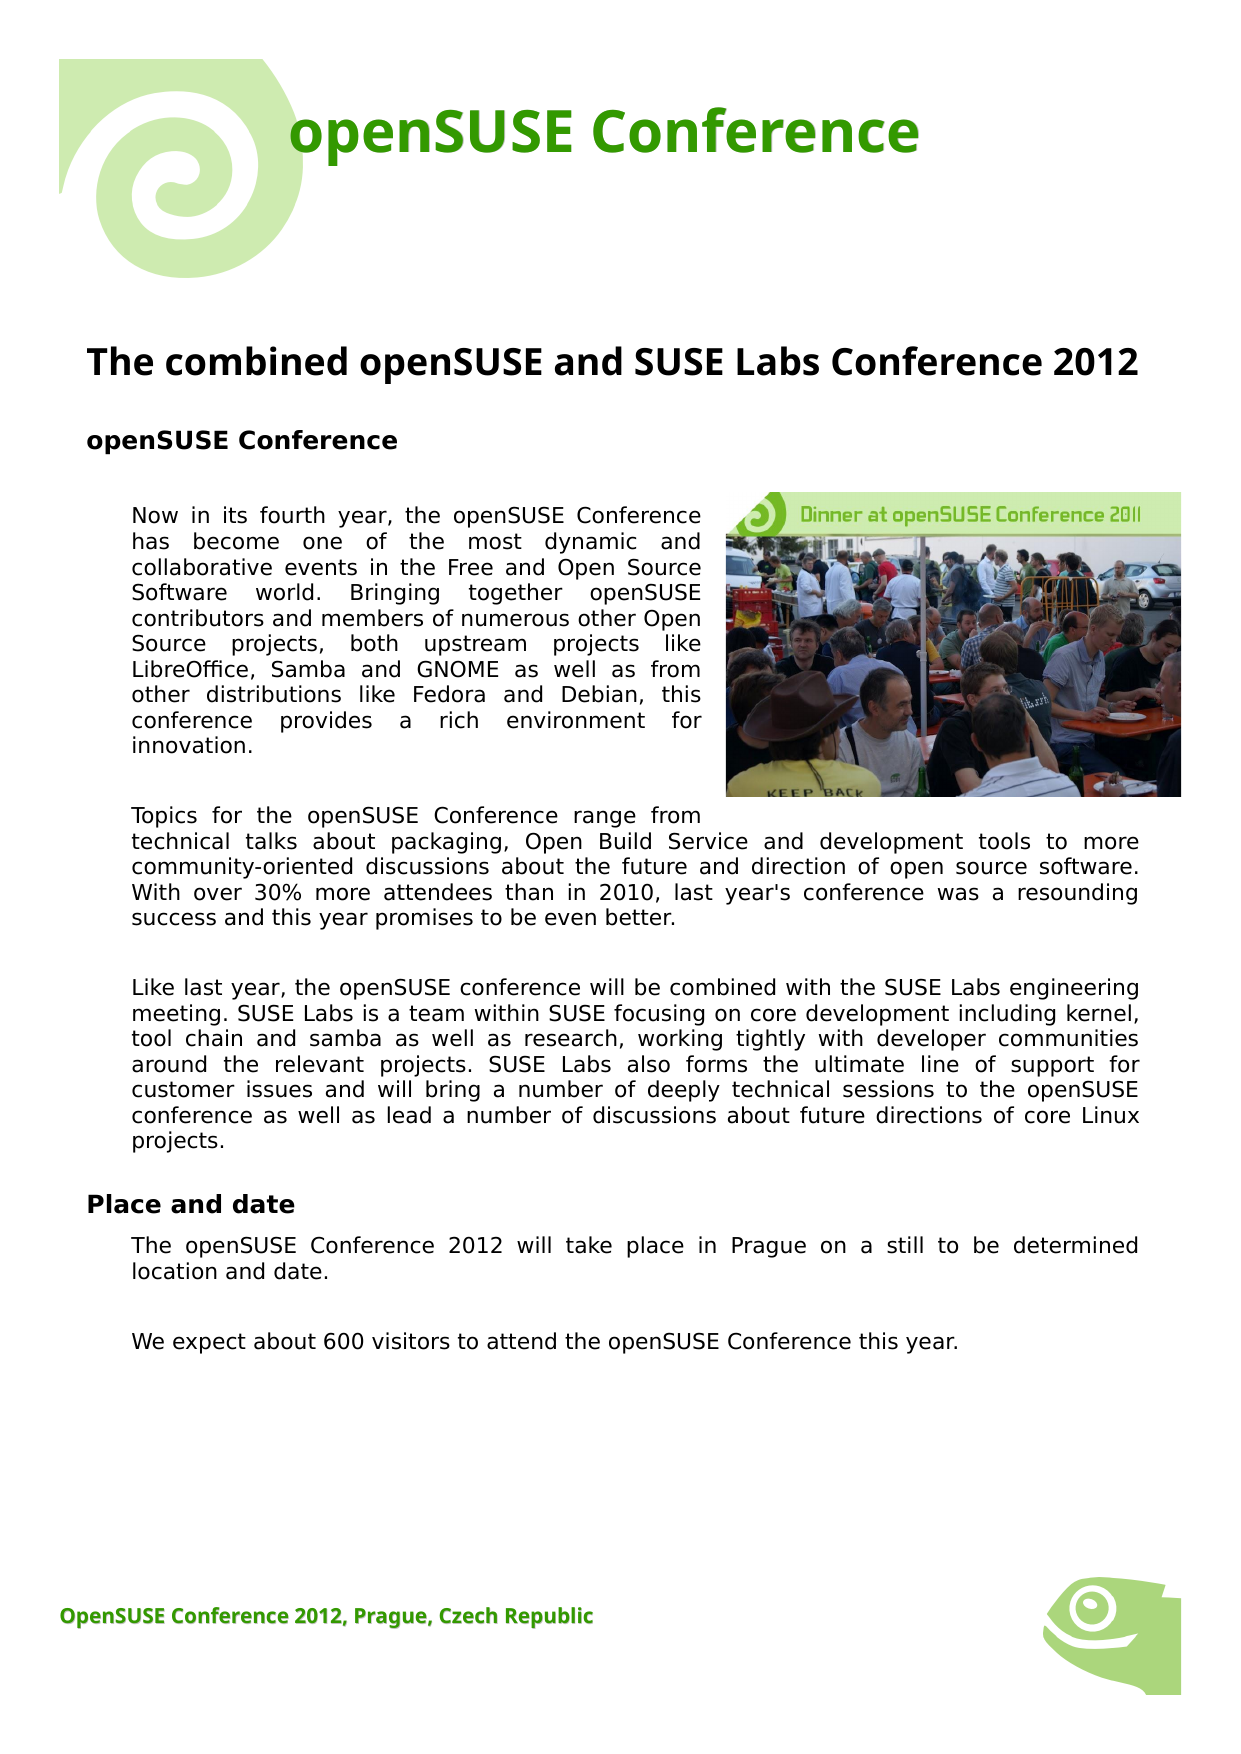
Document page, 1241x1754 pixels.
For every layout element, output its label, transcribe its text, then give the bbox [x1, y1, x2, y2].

text Now in its fourth year, the openSUSE Conference has become one of the most dynamic and collaborative events in the Free and Open Source Software world. Bringing together openSUSE contributors and members of numerous other Open Source projects, both upstream projects like LibreOffice, Samba and GNOME as well as from other distributions like Fedora and Debian, this conference provides a rich environment for innovation. [131, 504, 725, 759]
subtitle Place and date [86, 1191, 1181, 1220]
text Like last year, the openSUSE conference will be combined with the SUSE Labs engineering meeting. SUSE Labs is a team within SUSE focusing on core development including kernel, tool chain and samba as well as research, working tightly with developer communities around the relevant projects. SUSE Labs also forms the ultimate line of support for customer issues and will bring a number of deeply technical sessions to the openSUSE conference as well as lead a number of discussions about future directions of core Linux projects. [131, 975, 1141, 1154]
text The openSUSE Conference 2012 will take place in Prague on a still to be determined location and date. [131, 1233, 1141, 1284]
subtitle openSUSE Conference [86, 426, 1181, 455]
picture [725, 492, 1182, 797]
picture [59, 59, 819, 311]
text We expect about 600 visitors to attend the openSUSE Conference this year. [131, 1329, 1141, 1354]
text Topics for the openSUSE Conference range from technical talks about packaging, Open Build Service and development tools to more community-oriented discussions about the future and direction of open source software. With over 30% more attendees than in 2010, last year's conference was a resounding success and this year promises to be even better. [131, 803, 1141, 931]
picture [749, 1570, 1182, 1695]
subtitle The combined openSUSE and SUSE Labs Conference 2012 [86, 335, 1181, 386]
